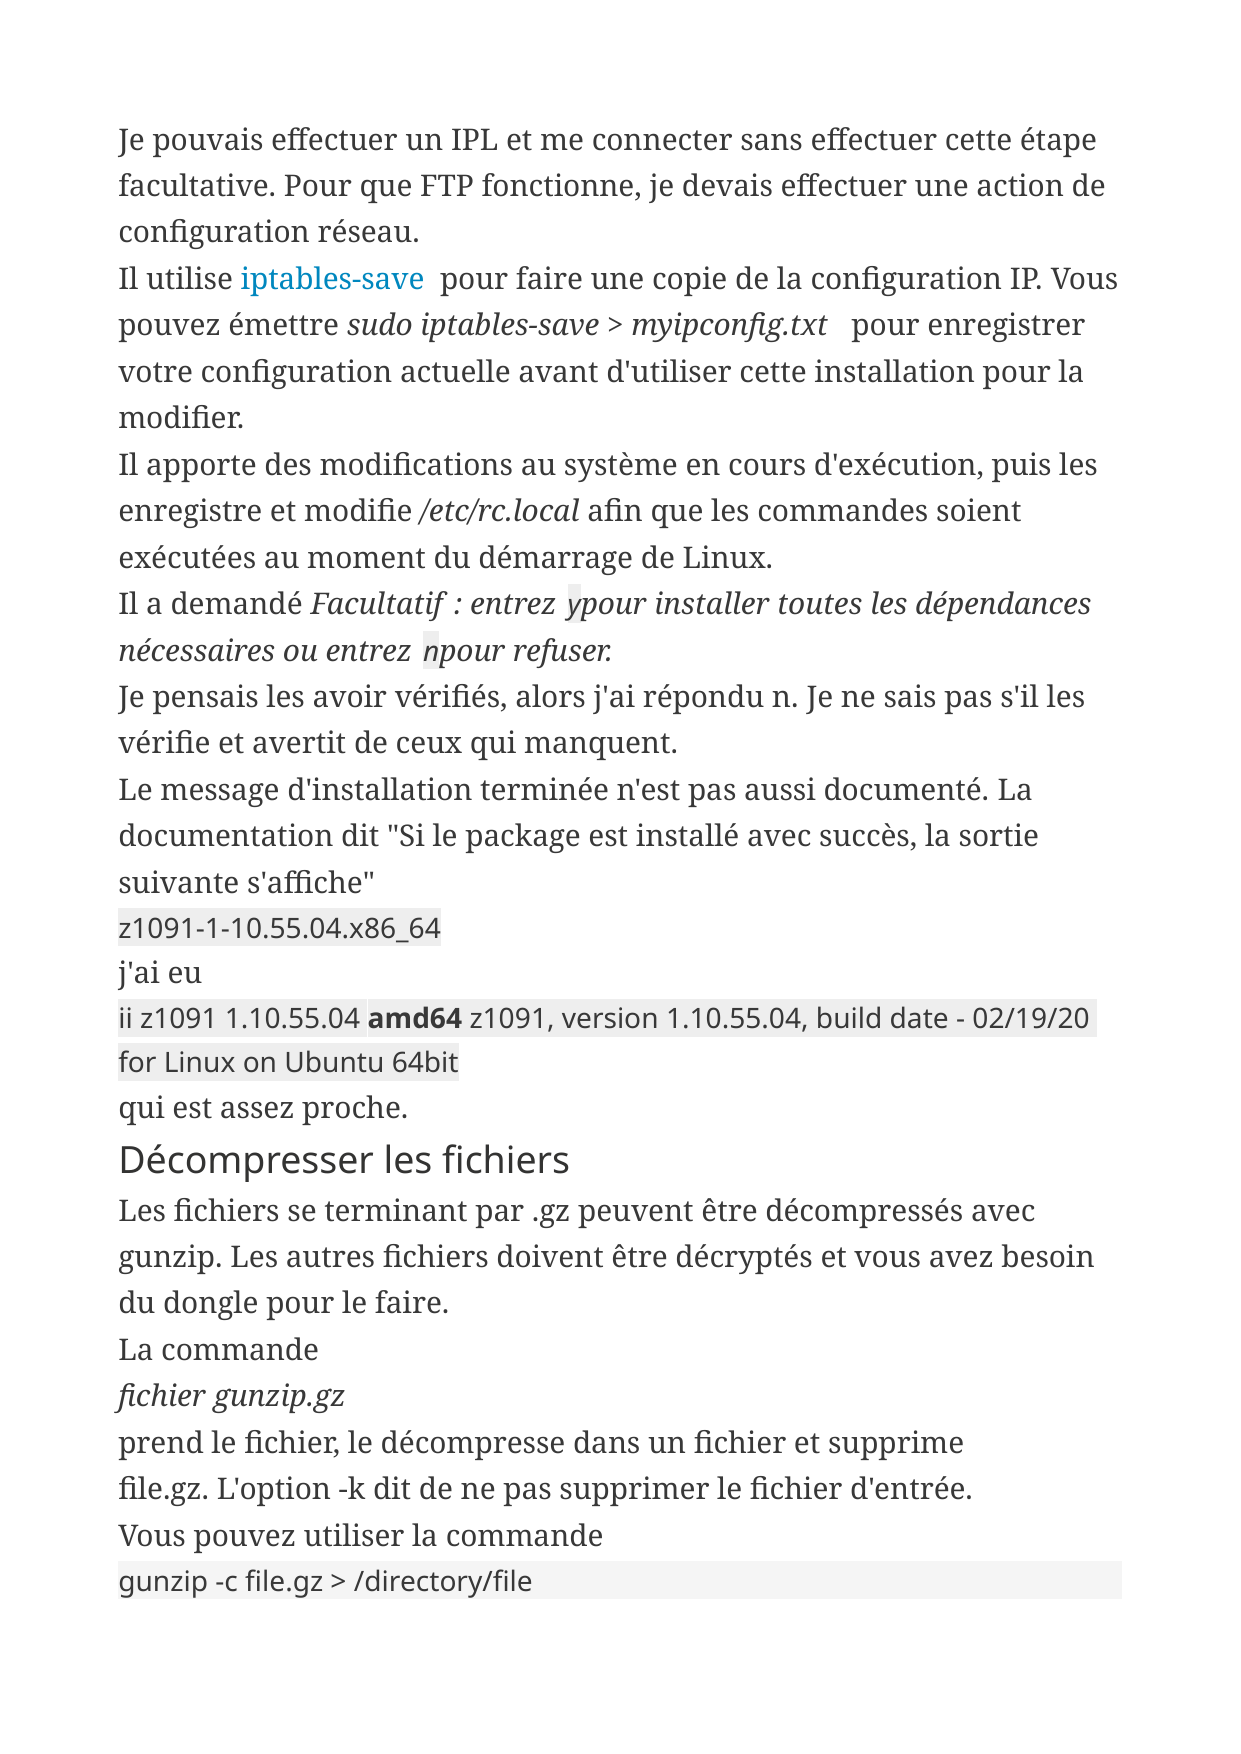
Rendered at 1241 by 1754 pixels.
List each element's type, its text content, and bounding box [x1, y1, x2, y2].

text Vous pouvez utiliser la commande [118, 1514, 1122, 1555]
text Il a demandé Facultatif : entrez ypour installer toutes les dépendances nécessaires ou entrez npour refuser. [118, 583, 1122, 669]
text fichier gunzip.gz [118, 1375, 1122, 1415]
text Je pensais les avoir vérifiés, alors j'ai répondu n. Je ne sais pas s'il les vérifie et avertit de ceux qui manquent. [118, 676, 1122, 762]
text prend le fichier, le décompresse dans un fichier et supprime file.gz. L'option -k dit de ne pas supprimer le fichier d'entrée. [118, 1421, 1122, 1508]
text ii z1091 1.10.55.04 amd64 z1091, version 1.10.55.04, build date - 02/19/20 for Linux on Ubuntu 64bit [118, 998, 1122, 1081]
text Je pouvais effectuer un IPL et me connecter sans effectuer cette étape facultative. Pour que FTP fonctionne, je devais effectuer une action de configuration réseau. [118, 118, 1122, 251]
text gunzip -c file.gz > /directory/file [118, 1561, 1122, 1599]
text Il utilise iptables-save pour faire une copie de la configuration IP. Vous pouvez émettre sudo iptables-save > myipconfig.txt pour enregistrer votre configuration actuelle avant d'utiliser cette installation pour la modifier. [118, 257, 1122, 437]
text qui est assez proche. [118, 1087, 1122, 1127]
subtitle Décompresser les fichiers [118, 1133, 1122, 1184]
text Les fichiers se terminant par .gz peuvent être décompressés avec gunzip. Les autres fichiers doivent être décryptés et vous avez besoin du dongle pour le faire. [118, 1189, 1122, 1322]
text Le message d'installation terminée n'est pas aussi documenté. La documentation dit "Si le package est installé avec succès, la sortie suivante s'affiche" [118, 768, 1122, 902]
text La commande [118, 1328, 1122, 1369]
text j'ai eu [118, 952, 1122, 992]
text z1091-1-10.55.04.x86_64 [118, 908, 1122, 946]
text Il apporte des modifications au système en cours d'exécution, puis les enregistre et modifie /etc/rc.local afin que les commandes soient exécutées au moment du démarrage de Linux. [118, 443, 1122, 577]
